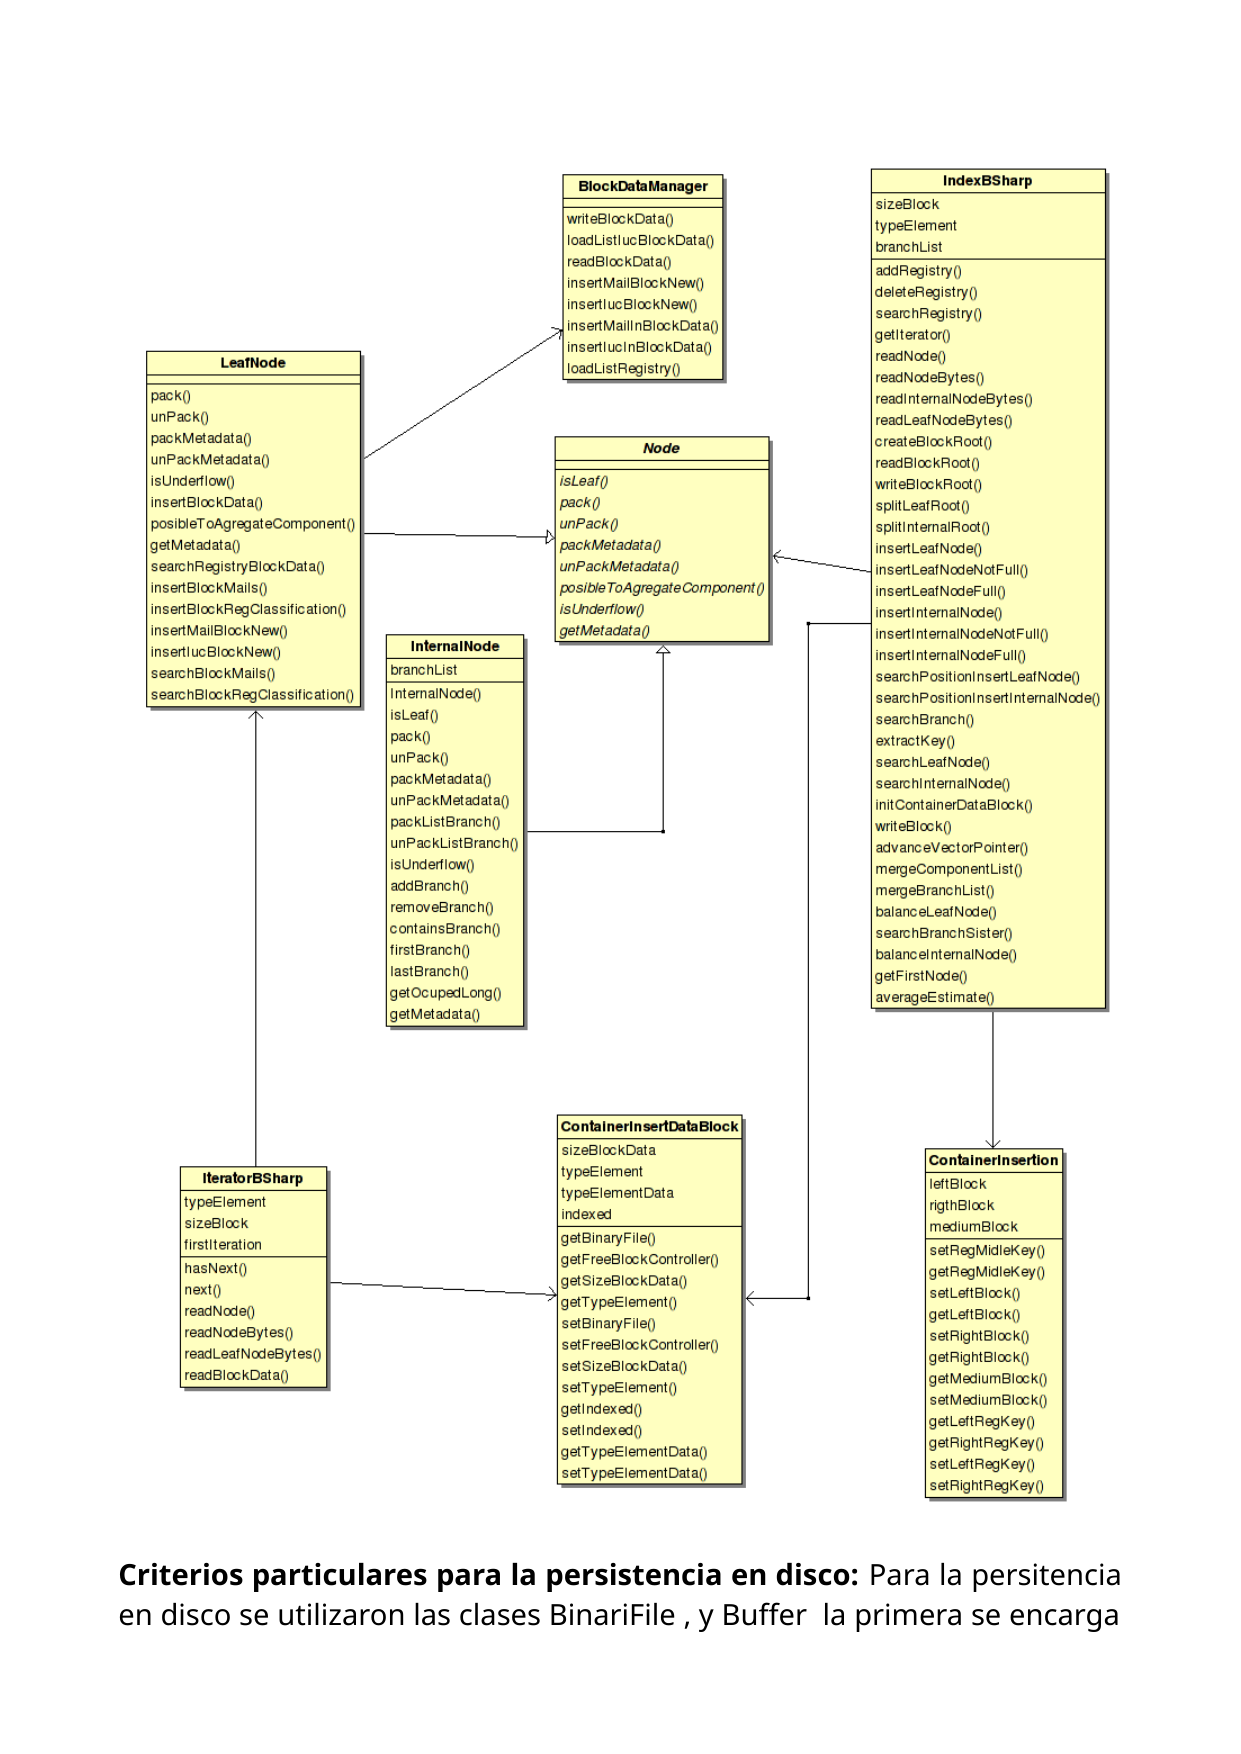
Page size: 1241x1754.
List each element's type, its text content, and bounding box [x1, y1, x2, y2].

text Criterios particulares para la persistencia en disco: Para la persitencia en disco se utilizaron las clases BinariFile , y Buffer la primera se encarga [118, 1554, 1122, 1633]
picture [118, 118, 1123, 1515]
